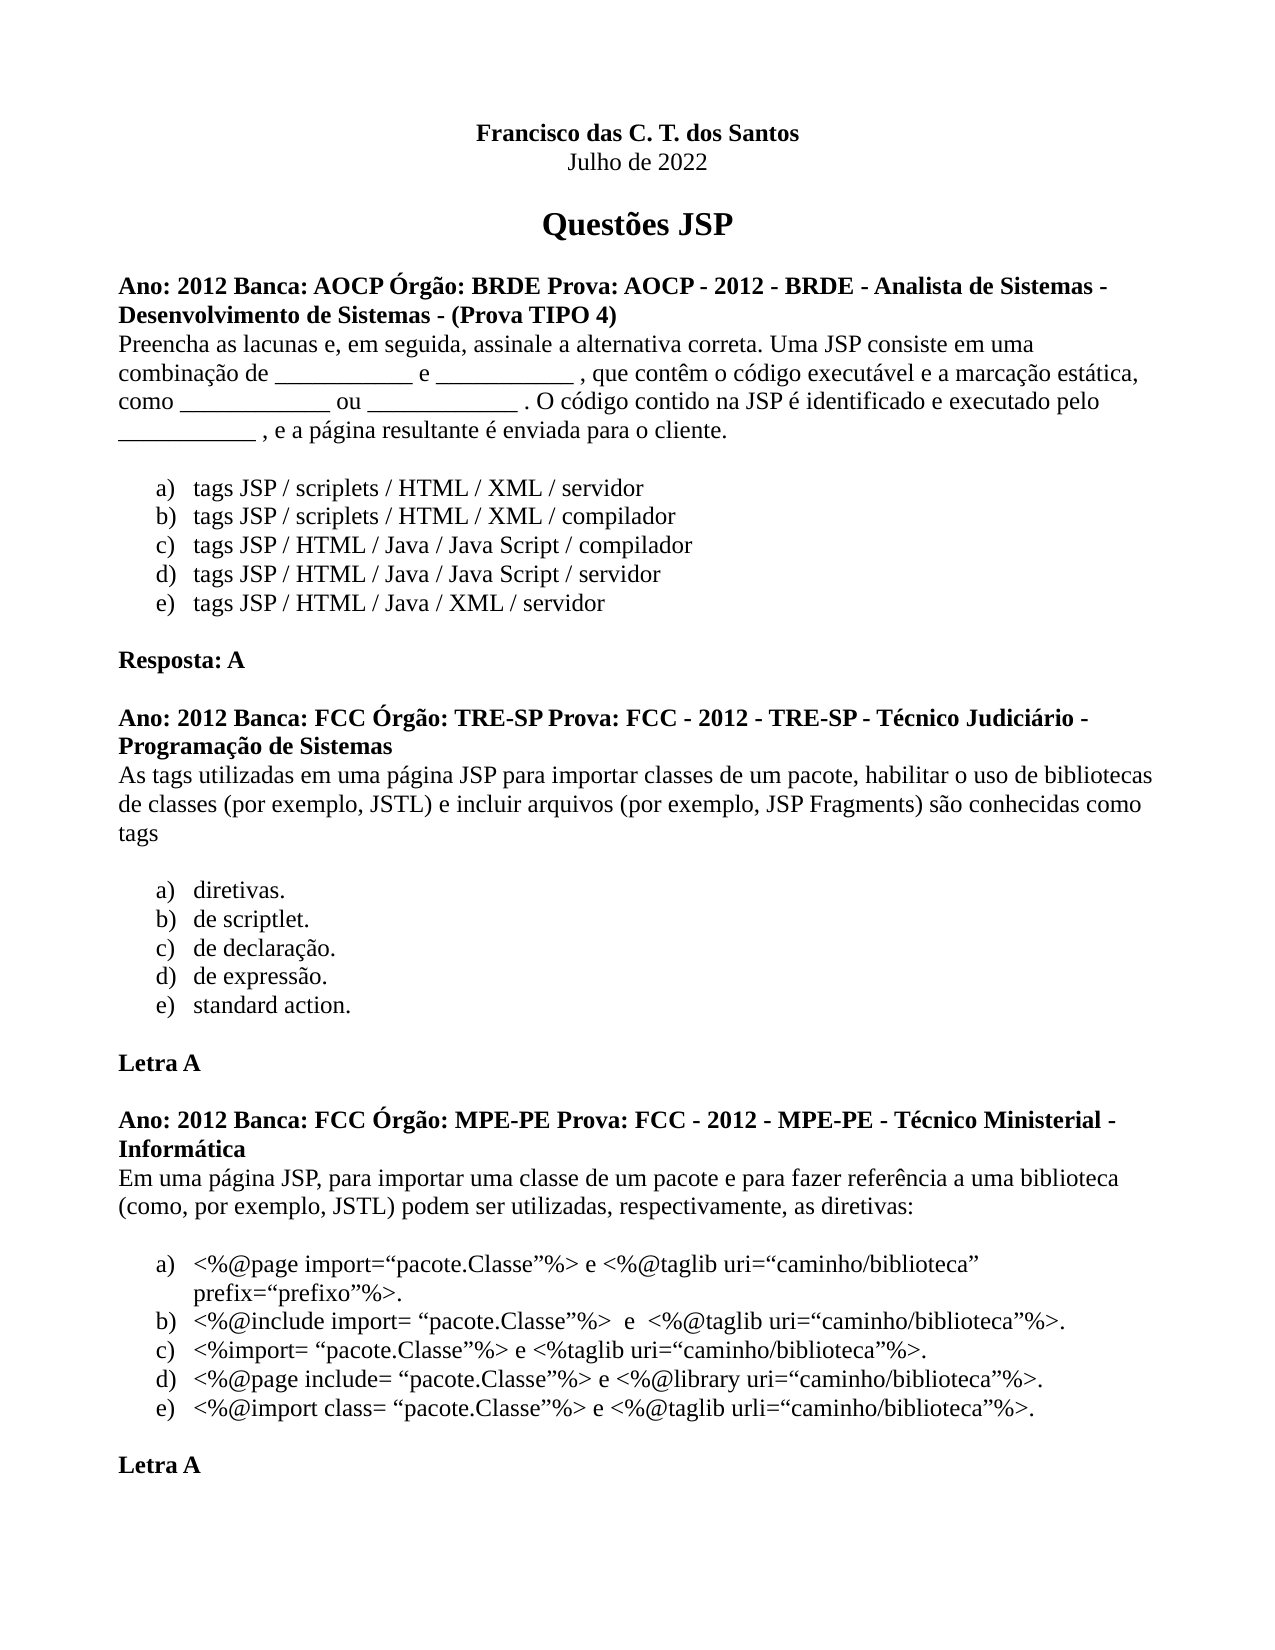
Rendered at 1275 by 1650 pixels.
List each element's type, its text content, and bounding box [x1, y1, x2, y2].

list tags JSP / scriplets / HTML / XML / servidor [156, 473, 1157, 501]
text Ano: 2012 Banca: AOCP Órgão: BRDE Prova: AOCP - 2012 - BRDE - Analista de Sistemas - Desenvolvimento de Sistemas - (Prova TIPO 4) [118, 271, 1157, 329]
text Resposta: A [118, 645, 1157, 674]
text As tags utilizadas em uma página JSP para importar classes de um pacote, habilitar o uso de bibliotecas de classes (por exemplo, JSTL) e incluir arquivos (por exemplo, JSP Fragments) são conhecidas como tags [118, 760, 1157, 846]
text Julho de 2022 [118, 147, 1157, 176]
text Em uma página JSP, para importar uma classe de um pacote e para fazer referência a uma biblioteca (como, por exemplo, JSTL) podem ser utilizadas, respectivamente, as diretivas: [118, 1163, 1157, 1220]
text Letra A [118, 1048, 1157, 1076]
text Preencha as lacunas e, em seguida, assinale a alternativa correta. Uma JSP consiste em uma combinação de ___________ e ___________ , que contêm o código executável e a marcação estática, como ____________ ou ____________ . O código contido na JSP é identificado e executado pelo ___________ , e a página resultante é enviada para o cliente. [118, 329, 1157, 444]
text Questões JSP [118, 204, 1157, 243]
list de declaração. [156, 933, 1157, 961]
text Ano: 2012 Banca: FCC Órgão: MPE-PE Prova: FCC - 2012 - MPE-PE - Técnico Ministerial - Informática [118, 1105, 1157, 1163]
list <%@page import=“pacote.Classe”%> e <%@taglib uri=“caminho/biblioteca” prefix=“prefixo”%>. [156, 1249, 1157, 1306]
text Ano: 2012 Banca: FCC Órgão: TRE-SP Prova: FCC - 2012 - TRE-SP - Técnico Judiciário - Programação de Sistemas [118, 703, 1157, 760]
list <%@include import= “pacote.Classe”%> e <%@taglib uri=“caminho/biblioteca”%>. [156, 1306, 1157, 1335]
list tags JSP / HTML / Java / XML / servidor [156, 588, 1157, 616]
list <%@import class= “pacote.Classe”%> e <%@taglib urli=“caminho/biblioteca”%>. [156, 1393, 1157, 1421]
text Francisco das C. T. dos Santos [118, 118, 1157, 147]
list de expressão. [156, 961, 1157, 990]
list de scriptlet. [156, 904, 1157, 933]
list diretivas. [156, 875, 1157, 904]
list <%import= “pacote.Classe”%> e <%taglib uri=“caminho/biblioteca”%>. [156, 1335, 1157, 1364]
list <%@page include= “pacote.Classe”%> e <%@library uri=“caminho/biblioteca”%>. [156, 1364, 1157, 1393]
text Letra A [118, 1450, 1157, 1479]
list tags JSP / HTML / Java / Java Script / servidor [156, 559, 1157, 588]
list tags JSP / scriplets / HTML / XML / compilador [156, 501, 1157, 530]
list standard action. [156, 990, 1157, 1019]
list tags JSP / HTML / Java / Java Script / compilador [156, 530, 1157, 559]
